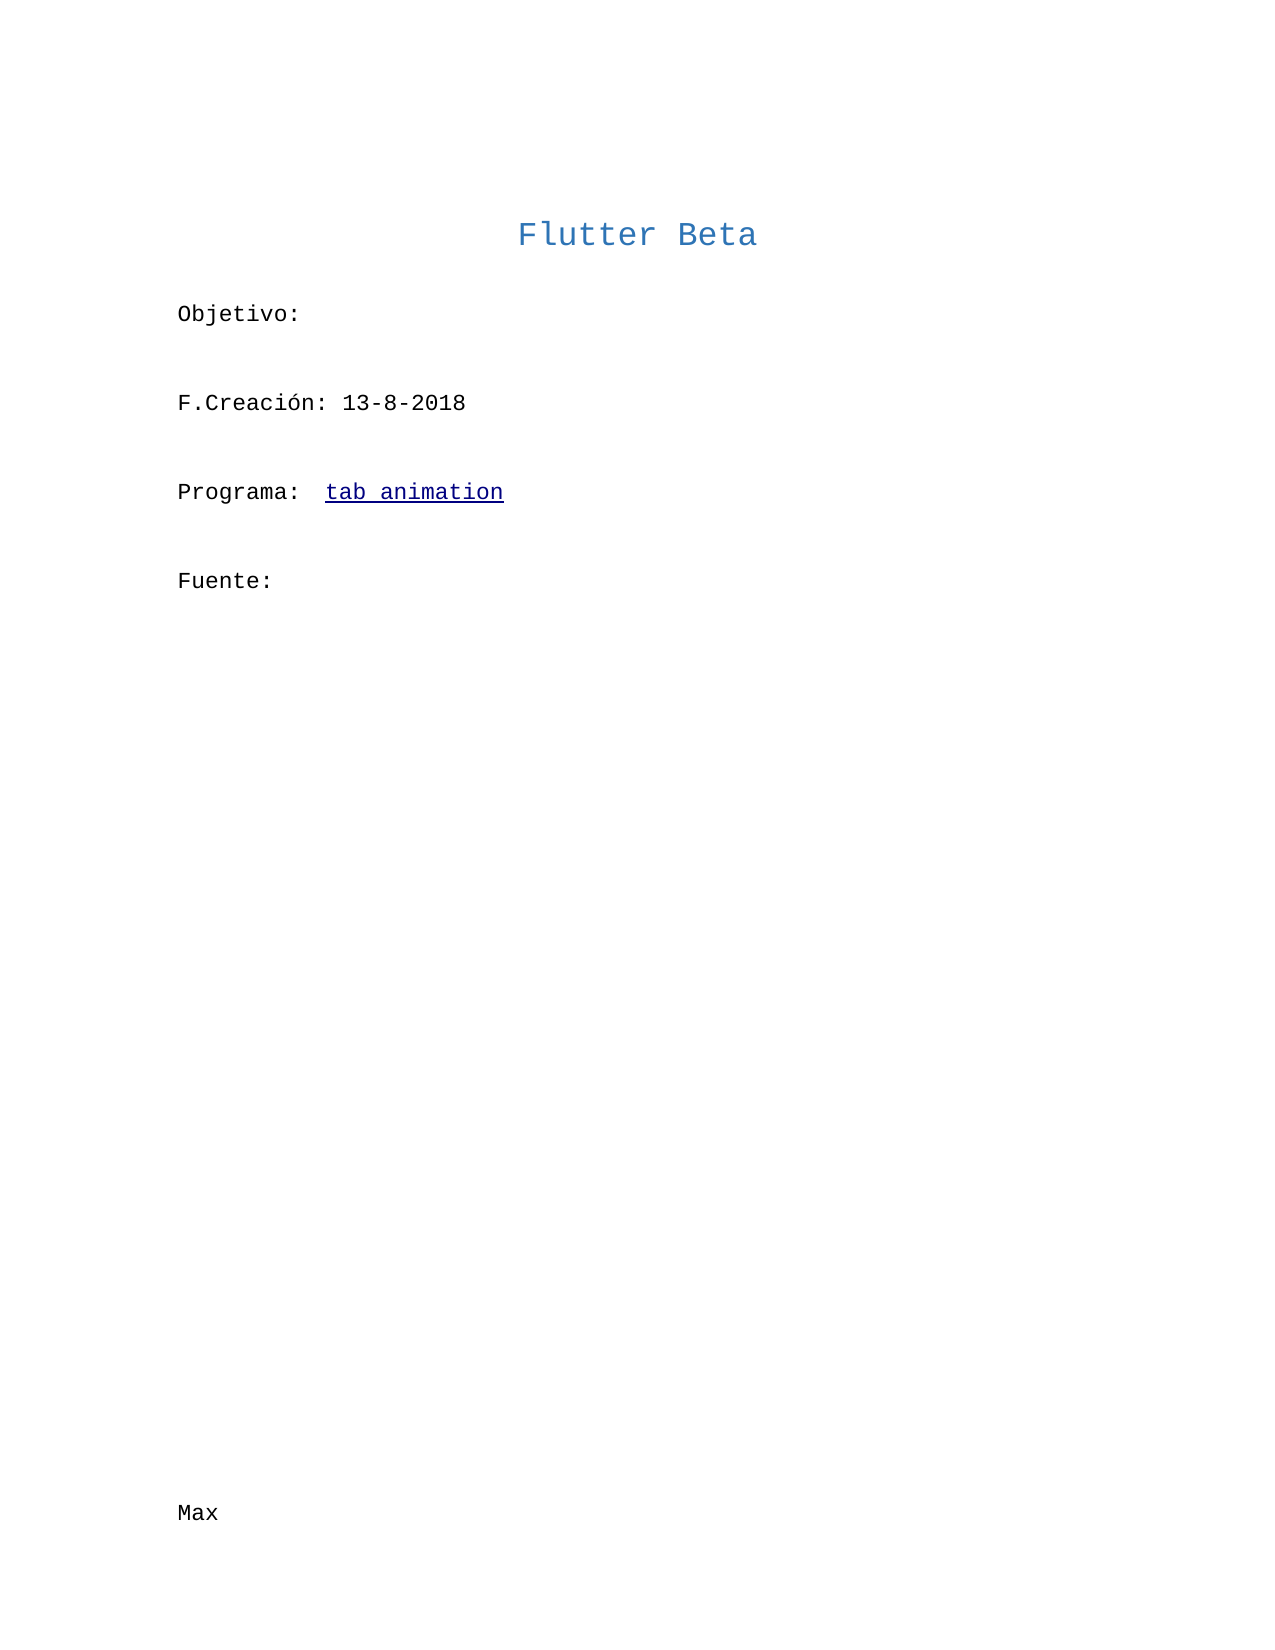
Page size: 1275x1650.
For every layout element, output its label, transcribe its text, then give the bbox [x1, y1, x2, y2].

text Max [177, 1501, 1098, 1527]
text Objetivo: [177, 303, 1098, 329]
text Programa: tab animation [177, 480, 1098, 506]
subtitle Flutter Beta [177, 218, 1098, 256]
text F.Creación: 13-8-2018 [177, 391, 1098, 417]
text Fuente: [177, 569, 1098, 595]
